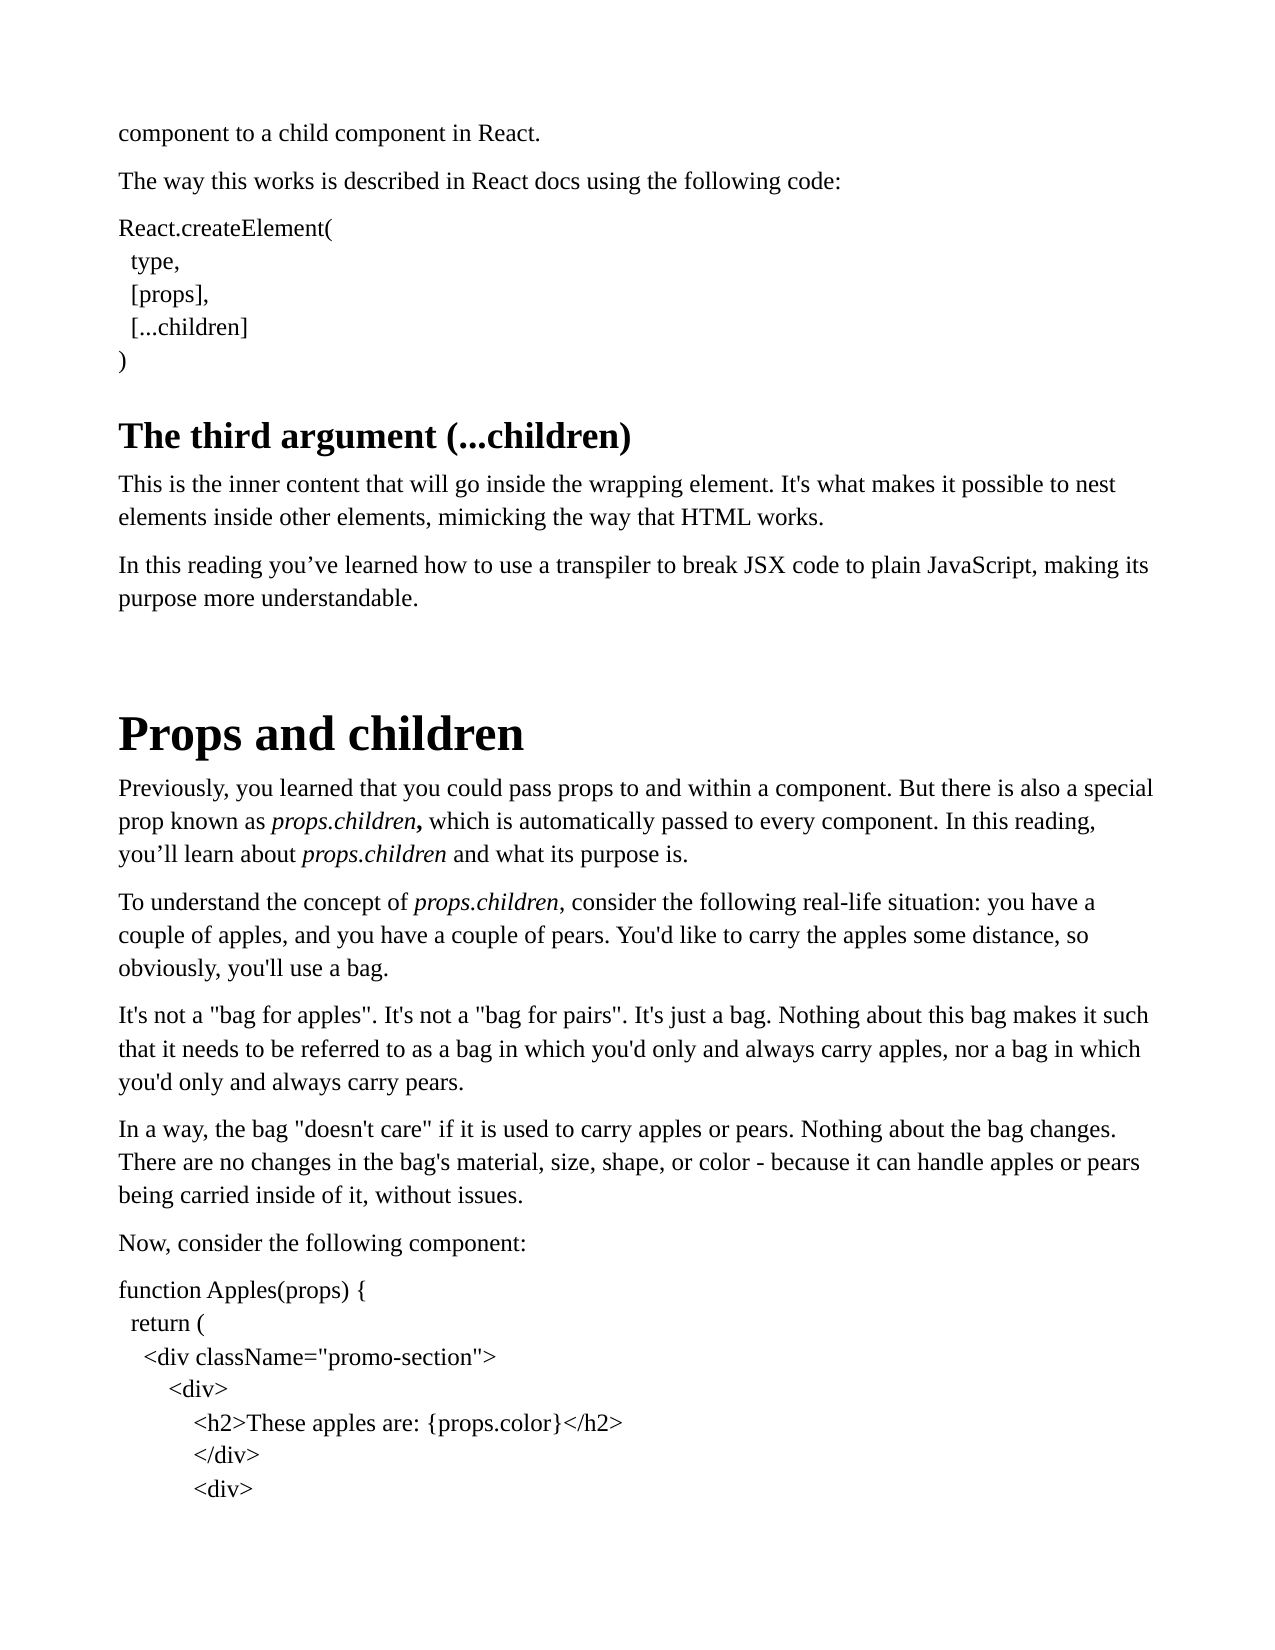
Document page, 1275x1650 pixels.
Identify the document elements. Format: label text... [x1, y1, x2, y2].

text <div className="promo-section"> [118, 1342, 1157, 1370]
text This is the inner content that will go inside the wrapping element. It's what makes it possible to nest elements inside other elements, mimicking the way that HTML works. [118, 469, 1157, 531]
text To understand the concept of props.children, consider the following real-life situation: you have a couple of apples, and you have a couple of pears. You'd like to carry the apples some distance, so obviously, you'll use a bag. [118, 887, 1157, 982]
text type, [118, 246, 1157, 275]
text Now, consider the following component: [118, 1228, 1157, 1257]
subtitle Props and children [118, 703, 1157, 761]
text The way this works is described in React docs using the following code: [118, 166, 1157, 194]
text [...children] [118, 312, 1157, 341]
text function Apples(props) { [118, 1276, 1157, 1304]
text [props], [118, 279, 1157, 308]
text It's not a "bag for apples". It's not a "bag for pairs". It's just a bag. Nothing about this bag makes it such that it needs to be referred to as a bag in which you'd only and always carry apples, nor a bag in which you'd only and always carry pears. [118, 1001, 1157, 1095]
text ) [118, 345, 1157, 374]
text <div> [118, 1474, 1157, 1502]
text React.createElement( [118, 213, 1157, 242]
text In this reading you’ve learned how to use a transpiler to break JSX code to plain JavaScript, making its purpose more understandable. [118, 550, 1157, 612]
text return ( [118, 1308, 1157, 1337]
text component to a child component in React. [118, 118, 1157, 147]
text Previously, you learned that you could pass props to and within a component. But there is also a special prop known as props.children, which is automatically passed to every component. In this reading, you’ll learn about props.children and what its purpose is. [118, 773, 1157, 868]
text </div> [118, 1441, 1157, 1469]
text In a way, the bag "doesn't care" if it is used to carry apples or pears. Nothing about the bag changes. There are no changes in the bag's material, size, shape, or color - because it can handle apples or pears being carried inside of it, without issues. [118, 1114, 1157, 1209]
text <h2>These apples are: {props.color}</h2> [118, 1408, 1157, 1436]
text <div> [118, 1374, 1157, 1403]
subtitle The third argument (...children) [118, 414, 1157, 457]
